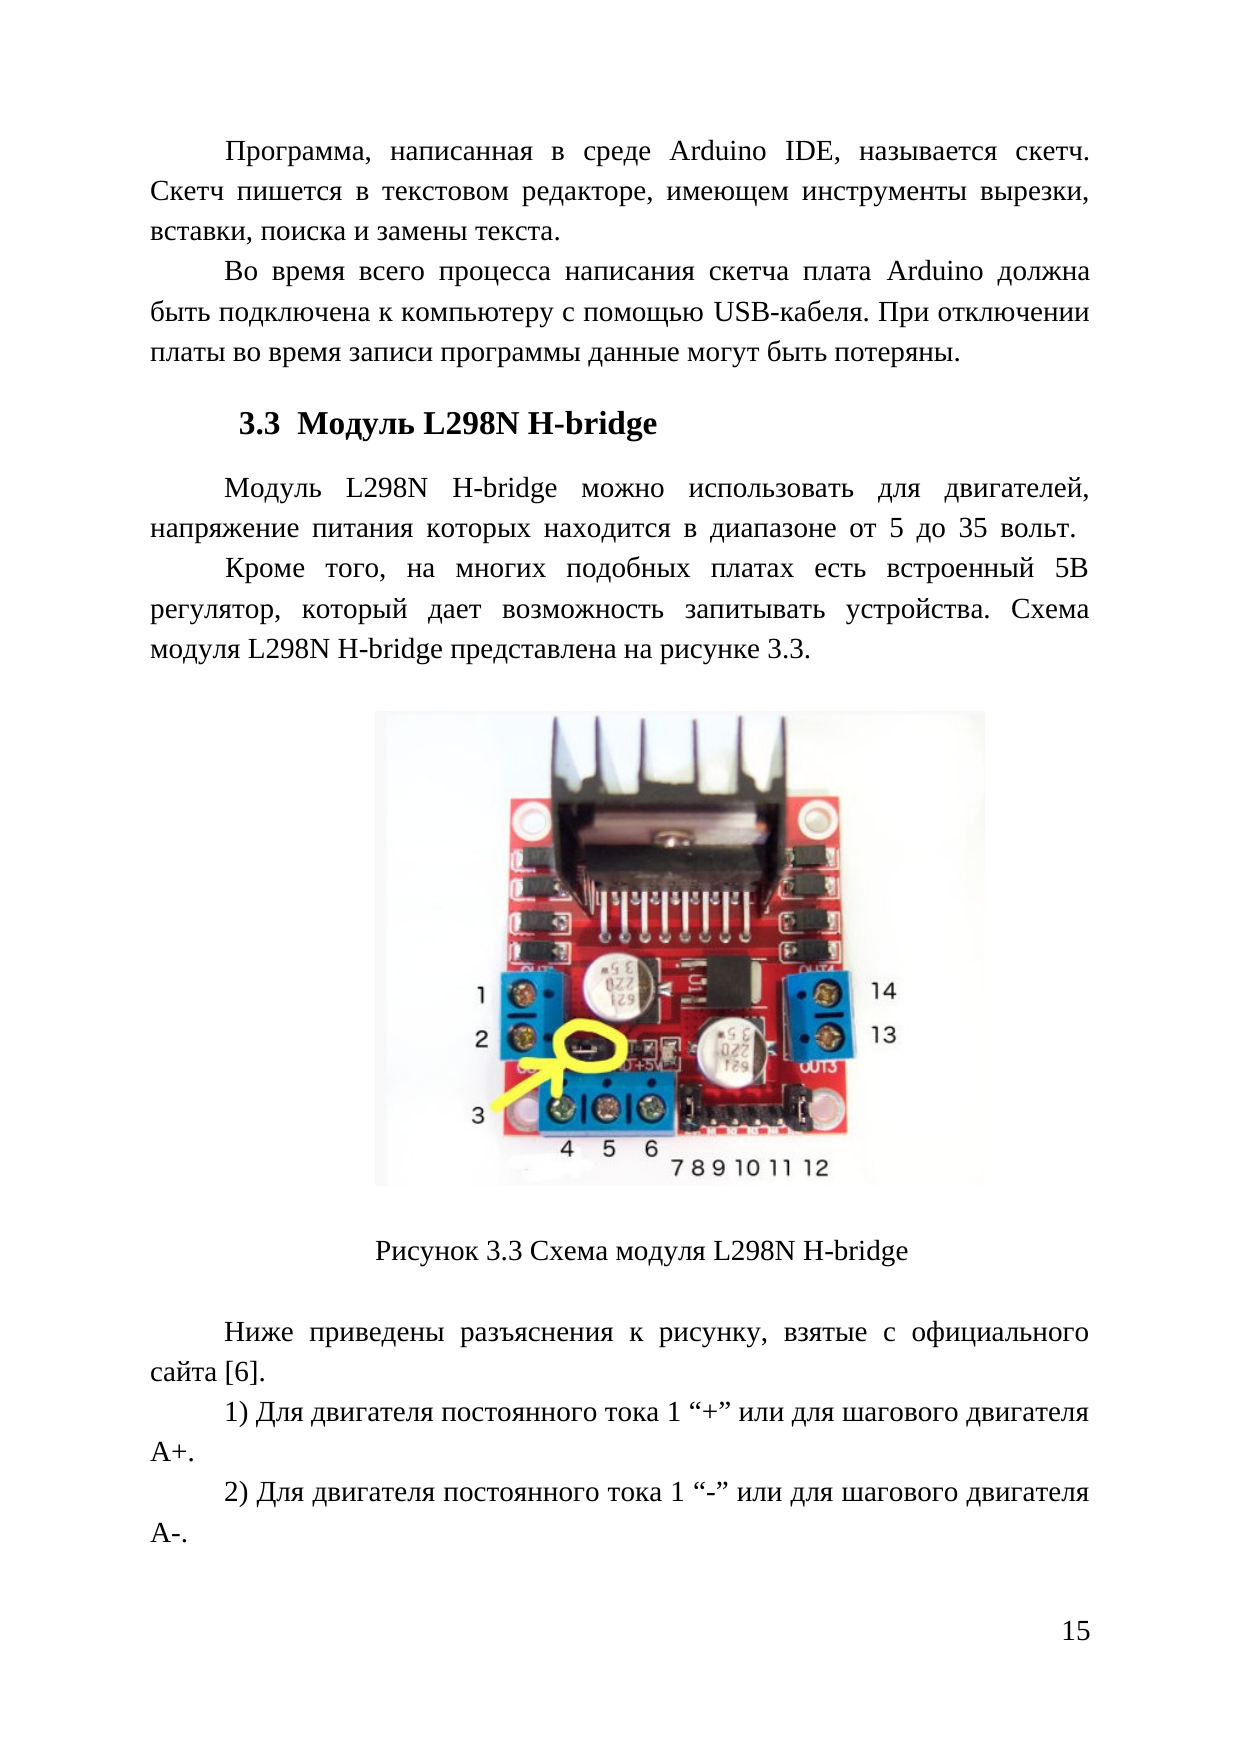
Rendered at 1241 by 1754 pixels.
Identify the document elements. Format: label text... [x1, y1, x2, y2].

text Программа, написанная в среде Arduino IDE, называется скетч. Скетч пишется в текстовом редакторе, имеющем инструменты вырезки, вставки, поиска и замены текста. [150, 133, 1090, 247]
text 2) Для двигателя постоянного тока 1 “-” или для шагового двигателя A-. [150, 1474, 1090, 1548]
text 1) Для двигателя постоянного тока 1 “+” или для шагового двигателя A+. [150, 1394, 1090, 1468]
subtitle 3.3 Модуль L298N H-bridge [150, 403, 1090, 441]
text Ниже приведены разъяснения к рисунку, взятые с официального сайта [6]. [150, 1314, 1090, 1387]
picture [375, 711, 986, 1186]
text Модуль L298N H-bridge можно использовать для двигателей, напряжение питания которых находится в диапазоне от 5 до 35 вольт. Кроме того, на многих подобных платах есть встроенный 5В регулятор, который дает возможность запитывать устройства. Схема модуля L298N H-bridge представлена на рисунке 3.3. [150, 470, 1090, 664]
text Во время всего процесса написания скетча плата Arduino должна быть подключена к компьютеру с помощью USB-кабеля. При отключении платы во время записи программы данные могут быть потеряны. [150, 253, 1090, 367]
text Рисунок 3.3 Схема модуля L298N H-bridge [150, 1233, 1090, 1267]
